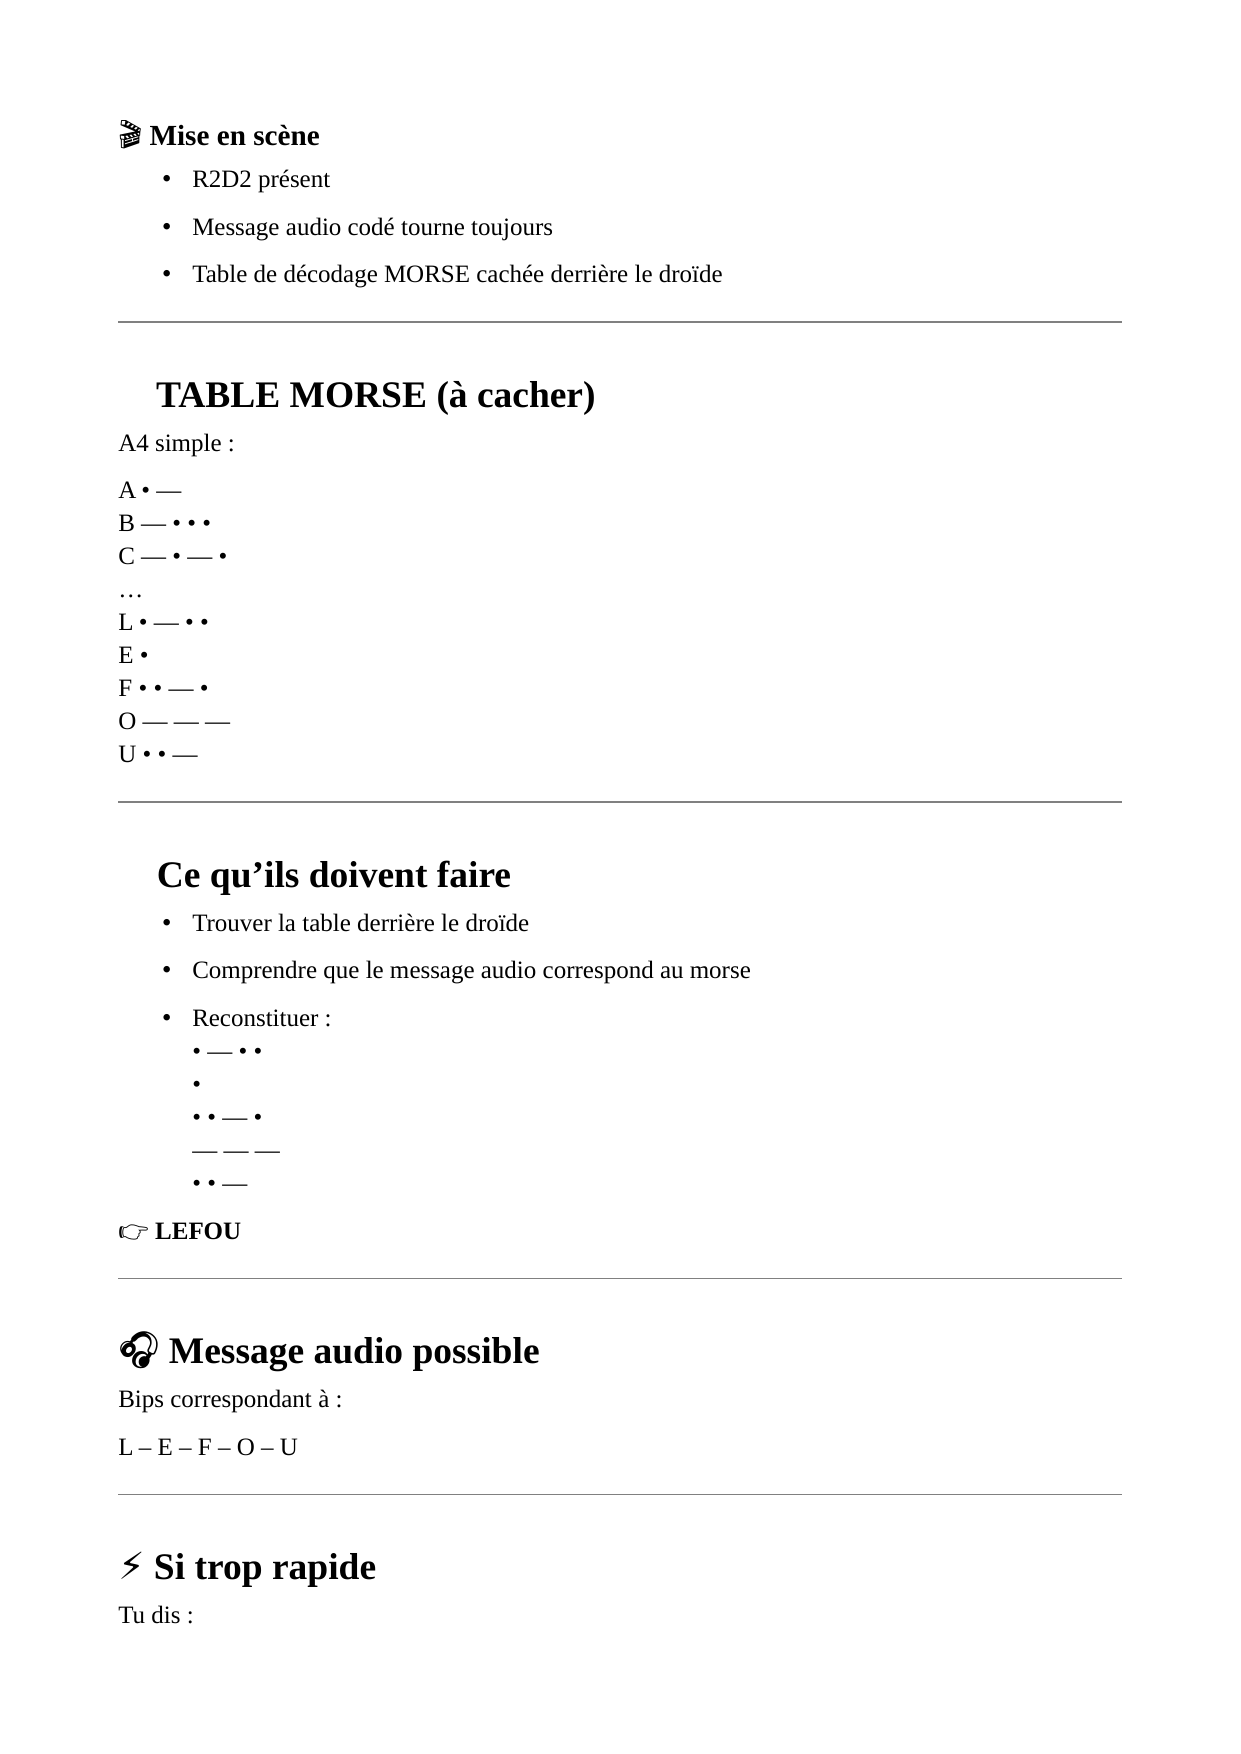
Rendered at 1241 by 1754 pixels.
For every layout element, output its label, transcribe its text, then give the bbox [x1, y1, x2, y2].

list Reconstituer : • — • • • • • — • — — — • • — [162, 1003, 1122, 1197]
text A4 simple : [118, 428, 1122, 456]
subtitle ⚡ Si trop rapide [118, 1544, 1122, 1587]
subtitle 🎯 Ce qu’ils doivent faire [118, 852, 1122, 895]
text Bips correspondant à : [118, 1384, 1122, 1413]
list Comprendre que le message audio correspond au morse [162, 955, 1122, 984]
text Tu dis : [118, 1600, 1122, 1629]
list Message audio codé tourne toujours [162, 212, 1122, 241]
list R2D2 présent [162, 164, 1122, 193]
text L – E – F – O – U [118, 1432, 1122, 1460]
subtitle 🎬 Mise en scène [118, 118, 1122, 152]
subtitle 🎧 Message audio possible [118, 1328, 1122, 1372]
subtitle 📄 TABLE MORSE (à cacher) [118, 372, 1122, 415]
text A • — B — • • • C — • — • … L • — • • E • F • • — • O — — — U • • — [118, 475, 1122, 768]
list Trouver la table derrière le droïde [162, 908, 1122, 937]
text 👉 LEFOU [118, 1216, 1122, 1244]
list Table de décodage MORSE cachée derrière le droïde [162, 259, 1122, 288]
